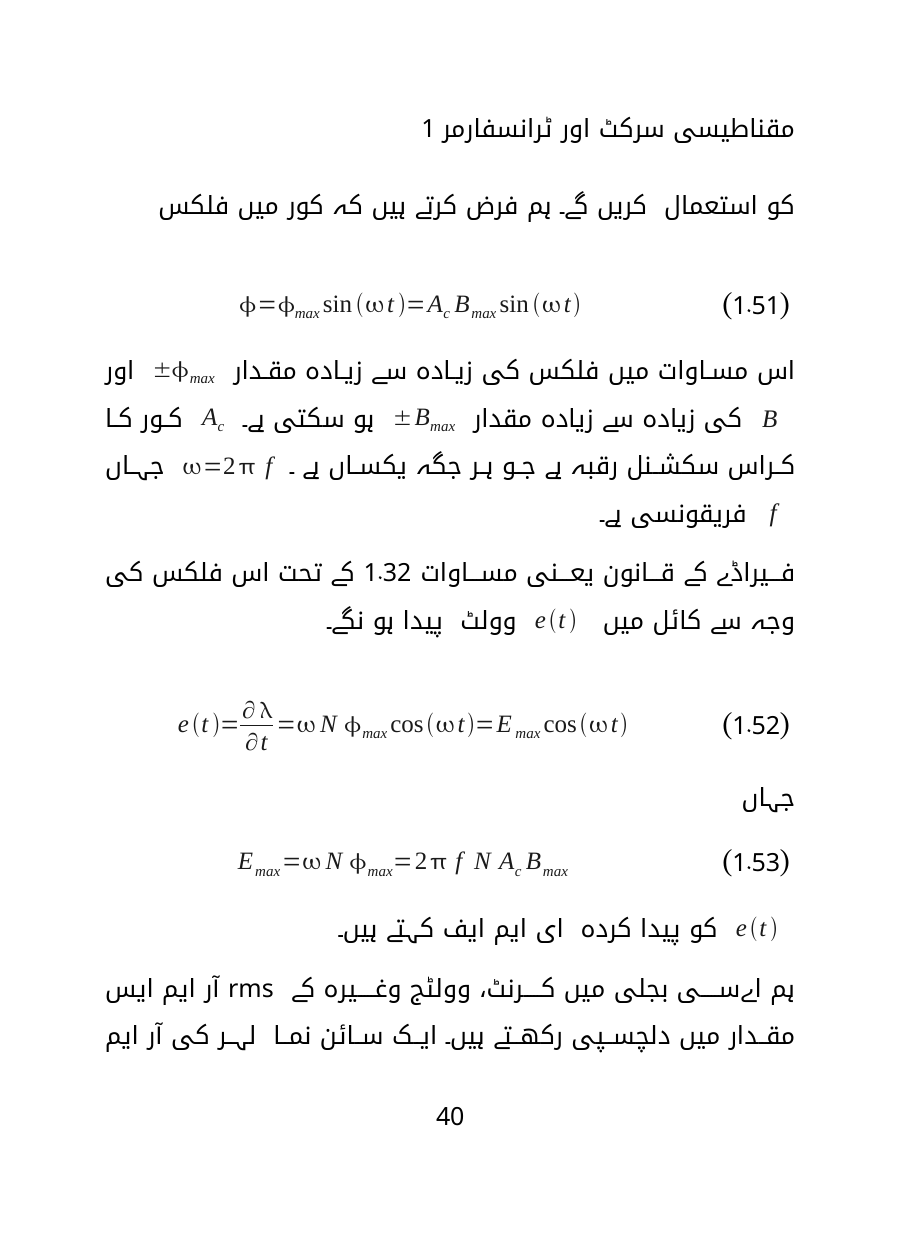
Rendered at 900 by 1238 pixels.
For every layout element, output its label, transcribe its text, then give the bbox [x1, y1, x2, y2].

table_header [105, 834, 690, 905]
text جہاں [105, 774, 795, 821]
table_header [105, 276, 706, 348]
text ہم اےسی بجلی میں کرنٹ، وولٹج وغیرہ کے rms آر ایم ایس مقدار میں دلچسپی رکھتے ہیں۔ ایک سائن نما لہر کی آر ایم ایس ویلیو اس کی زیادہ سے زیادہ مقدار کیگنّا ہوتی ہے لہٰذا [105, 965, 795, 1060]
text کو پیدا کردہ ای ایم ایف کہتے ہیں۔ [105, 905, 795, 953]
text اے-سی بجلی میں وولٹج اور فلکس سائن نما ہوتے ہیں یعنی یہ ٹائم کے ساتھ یا کا تعلق رکھتے ہیں۔ اِس سبق میں ہم اے-سی excitation اور اس سے نمودار ہونے والے برقی توانائی کے ضیاء کا تذکرہ کریں گے۔ ہم یہاں شکل 1.12 کو استعمال کریں گے۔ ہم فرض کرتے ہیں کہ کور میں فلکس [105, 182, 795, 230]
text فیراڈے کے قانون یعنی مساوات 1.32 کے تحت اس فلکس کی وجہ سے کائل میں وولٹ پیدا ہو نگے۔ [105, 550, 795, 644]
table_header [105, 691, 692, 774]
table_header (1.51) [706, 276, 795, 348]
table_header (1.52) [693, 691, 795, 774]
table_header (1.53) [690, 834, 795, 905]
text اس مساوات میں فلکس کی زیادہ سے زیادہ مقداراورکی زیادہ سے زیادہ مقدارہو سکتی ہے۔کور کا کراس سکشنل رقبہ ہے جو ہر جگہ یکساں ہے ۔جہاںفریقونسی ہے۔ [105, 348, 795, 537]
